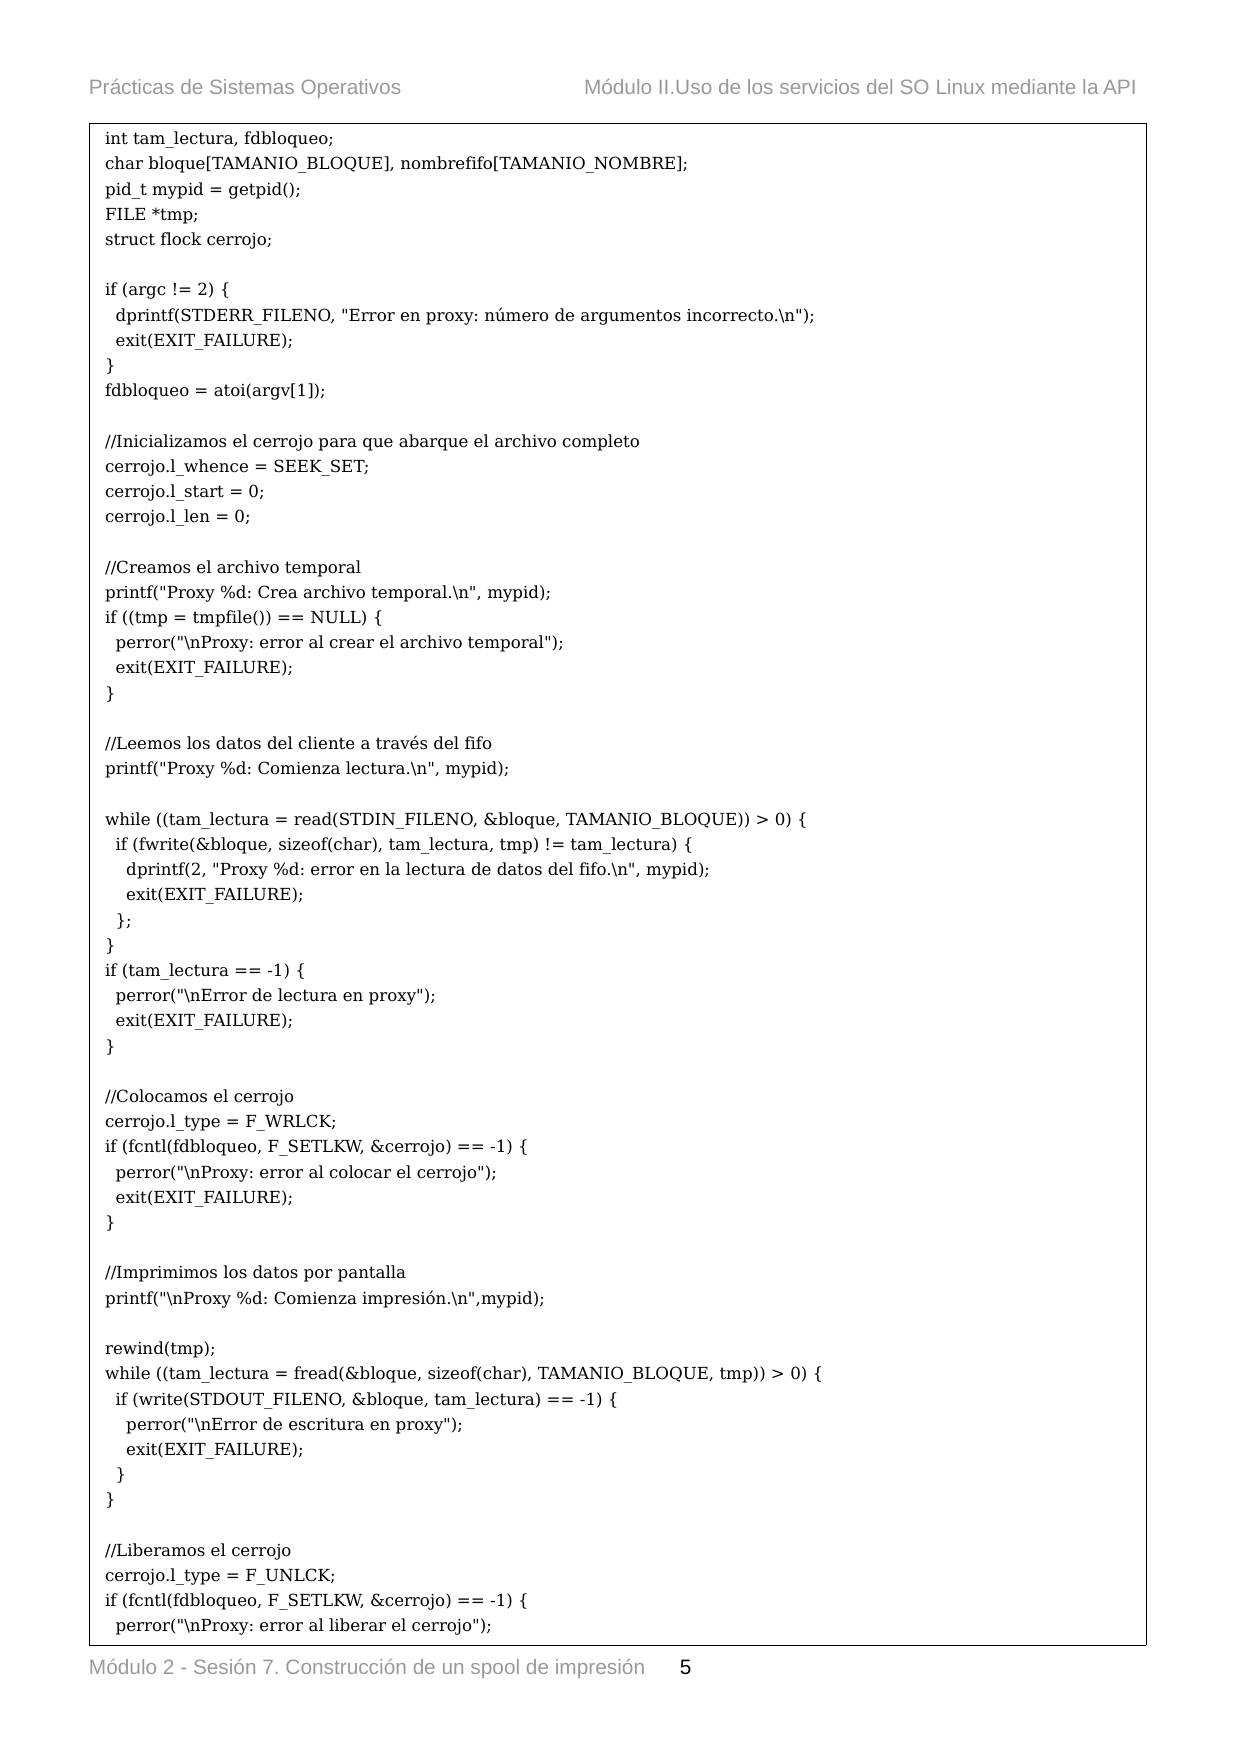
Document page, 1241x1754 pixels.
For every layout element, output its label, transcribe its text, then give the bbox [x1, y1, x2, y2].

table_header int tam_lectura, fdbloqueo; char bloque[TAMANIO_BLOQUE], nombrefifo[TAMANIO_NOMBRE]; pid_t mypid = getpid(); FILE *tmp; struct flock cerrojo; if (argc != 2) { dprintf(STDERR_FILENO, "Error en proxy: número de argumentos incorrecto.\n"); exit(EXIT_FAILURE); } fdbloqueo = atoi(argv[1]); //Inicializamos el cerrojo para que abarque el archivo completo cerrojo.l_whence = SEEK_SET; cerrojo.l_start = 0; cerrojo.l_len = 0; //Creamos el archivo temporal printf("Proxy %d: Crea archivo temporal.\n", mypid); if ((tmp = tmpfile()) == NULL) { perror("\nProxy: error al crear el archivo temporal"); exit(EXIT_FAILURE); } //Leemos los datos del cliente a través del fifo printf("Proxy %d: Comienza lectura.\n", mypid); while ((tam_lectura = read(STDIN_FILENO, &bloque, TAMANIO_BLOQUE)) > 0) { if (fwrite(&bloque, sizeof(char), tam_lectura, tmp) != tam_lectura) { dprintf(2, "Proxy %d: error en la lectura de datos del fifo.\n", mypid); exit(EXIT_FAILURE); }; } if (tam_lectura == -1) { perror("\nError de lectura en proxy"); exit(EXIT_FAILURE); } //Colocamos el cerrojo cerrojo.l_type = F_WRLCK; if (fcntl(fdbloqueo, F_SETLKW, &cerrojo) == -1) { perror("\nProxy: error al colocar el cerrojo"); exit(EXIT_FAILURE); } //Imprimimos los datos por pantalla printf("\nProxy %d: Comienza impresión.\n",mypid); rewind(tmp); while ((tam_lectura = fread(&bloque, sizeof(char), TAMANIO_BLOQUE, tmp)) > 0) { if (write(STDOUT_FILENO, &bloque, tam_lectura) == -1) { perror("\nError de escritura en proxy"); exit(EXIT_FAILURE); } } //Liberamos el cerrojo cerrojo.l_type = F_UNLCK; if (fcntl(fdbloqueo, F_SETLKW, &cerrojo) == -1) { perror("\nProxy: error al liberar el cerrojo"); [90, 124, 1146, 1644]
